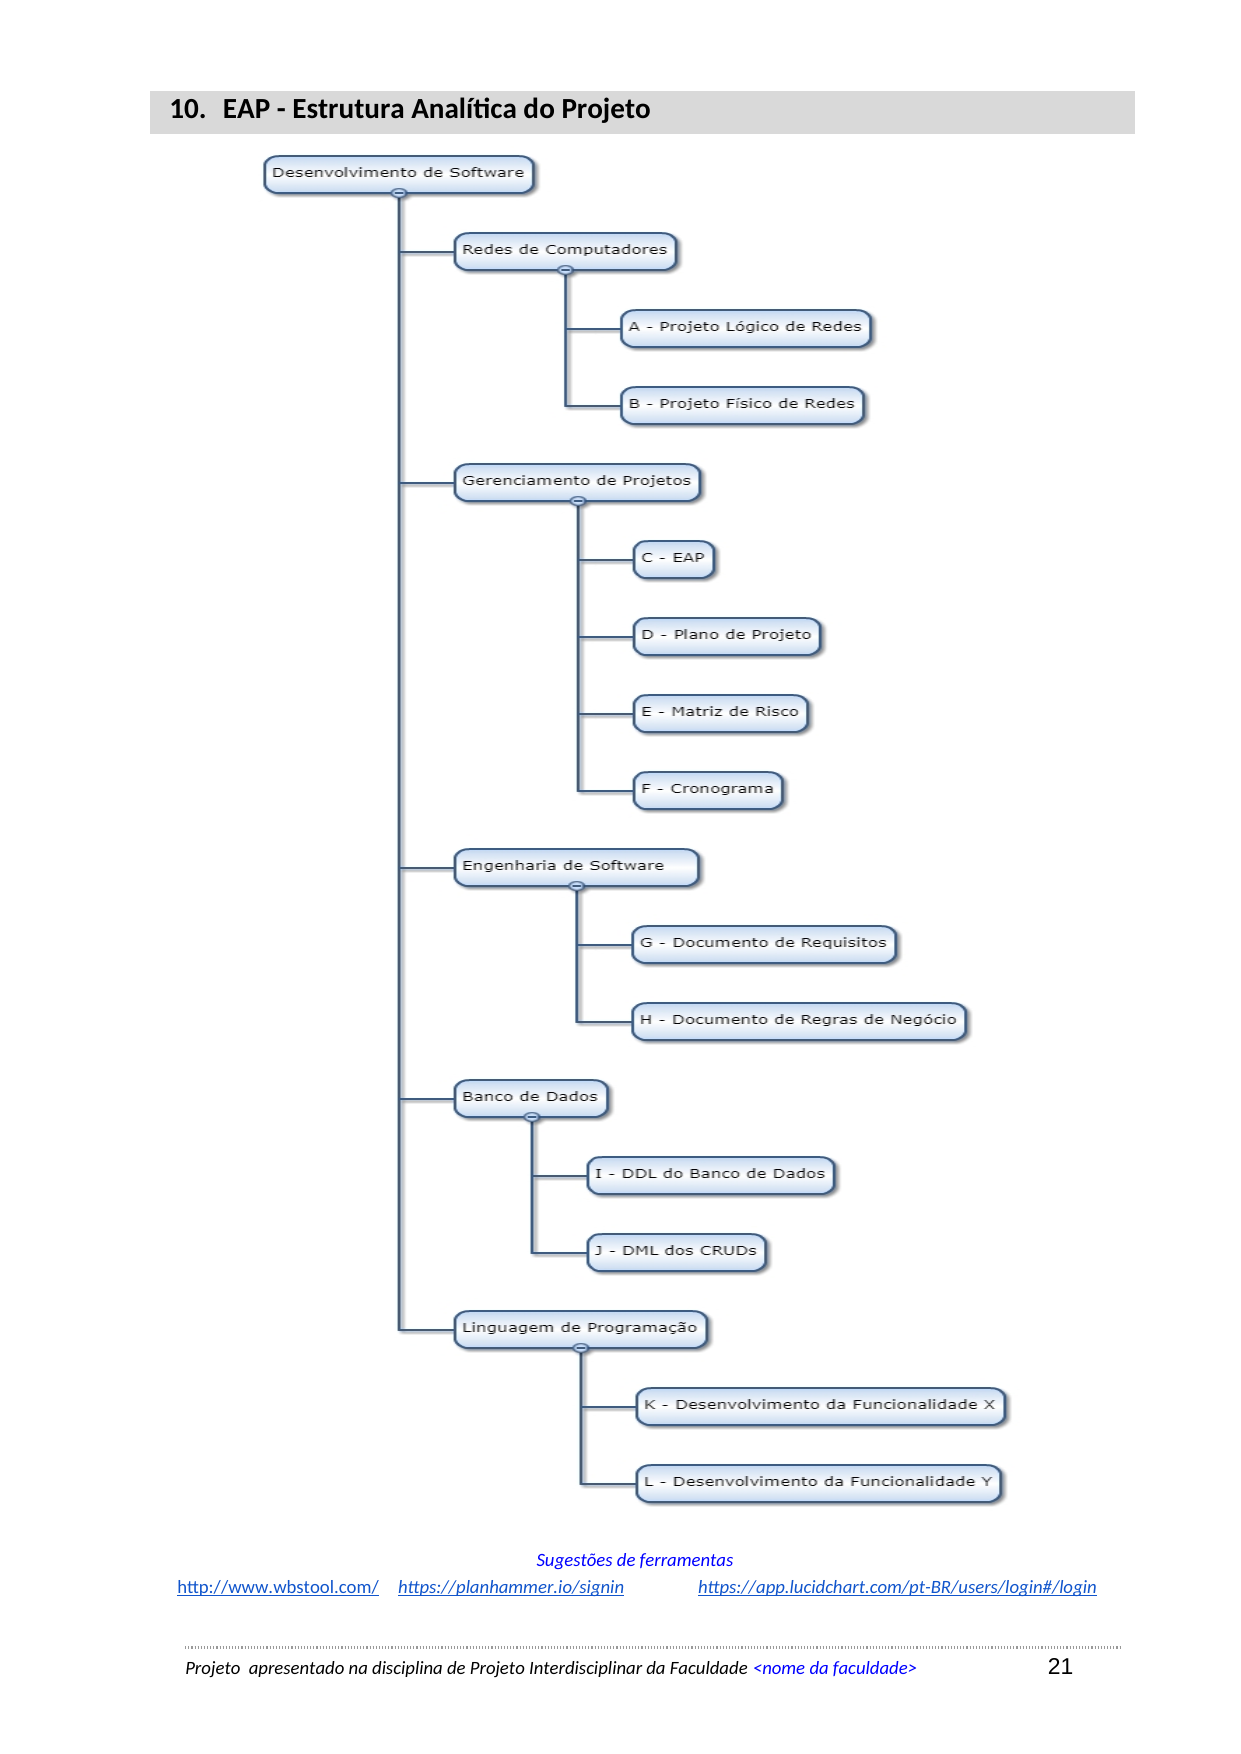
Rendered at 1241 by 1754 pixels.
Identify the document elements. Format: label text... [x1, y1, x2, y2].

picture [237, 146, 1033, 1515]
subtitle EAP - Estrutura Analítica do Projeto [150, 91, 1135, 134]
text Sugestões de ferramentas [148, 1549, 1122, 1572]
text http://www.wbstool.com/ https://planhammer.io/signin https://app.lucidchart.com/pt-BR/users/login#/login [148, 1575, 1122, 1598]
